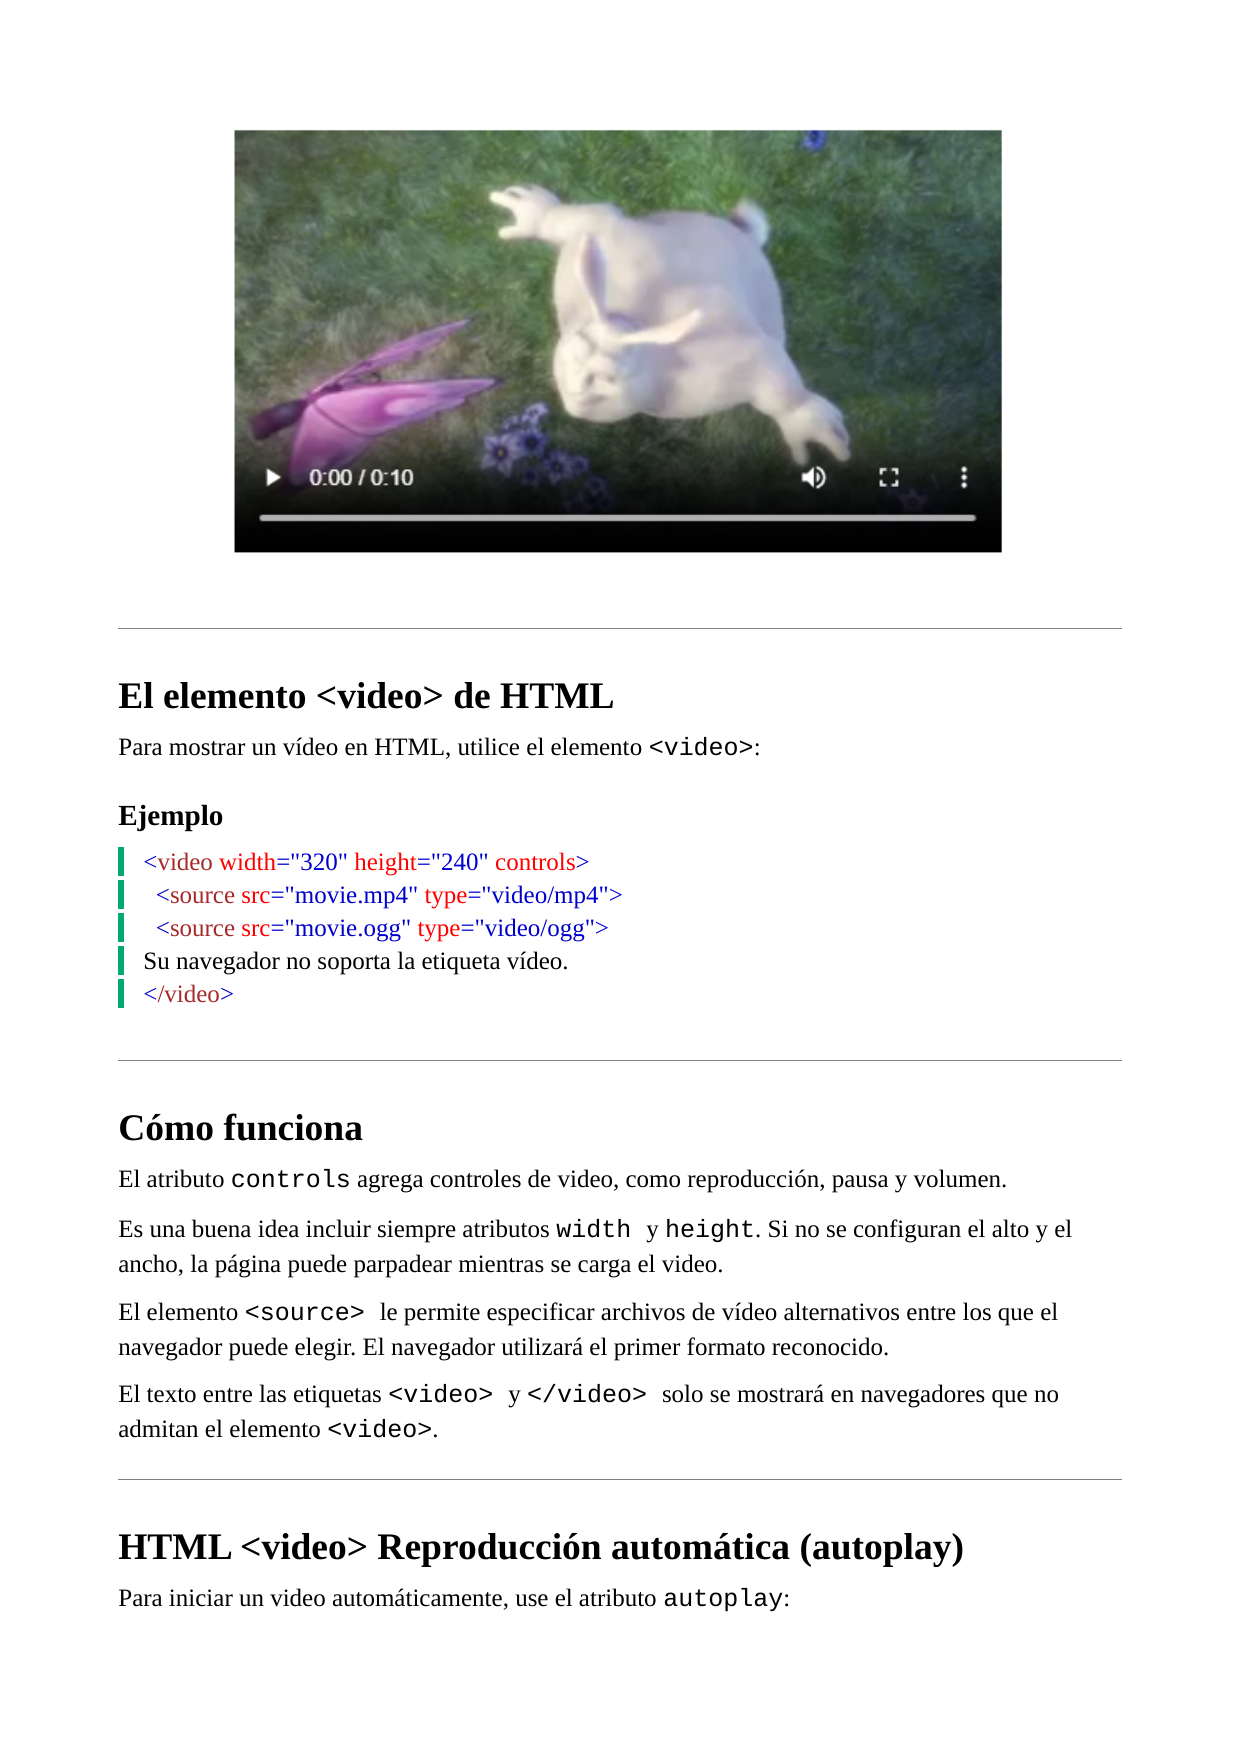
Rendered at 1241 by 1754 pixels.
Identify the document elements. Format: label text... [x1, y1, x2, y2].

subtitle Ejemplo [118, 798, 1122, 832]
picture [227, 118, 1013, 562]
text El atributo controls agrega controles de video, como reproducción, pausa y volumen. [118, 1164, 1122, 1195]
subtitle HTML <video> Reproducción automática (autoplay) [118, 1524, 1122, 1567]
subtitle Cómo funciona [118, 1105, 1122, 1148]
text <video width="320" height="240" controls> <source src="movie.mp4" type="video/mp4"> <source src="movie.ogg" type="video/ogg"> Su navegador no soporta la etiqueta vídeo. </video> [118, 847, 1122, 1008]
text Para mostrar un vídeo en HTML, utilice el elemento <video>: [118, 732, 1122, 763]
subtitle El elemento <video> de HTML [118, 674, 1122, 717]
text Para iniciar un video automáticamente, use el atributo autoplay: [118, 1583, 1122, 1614]
text Es una buena idea incluir siempre atributos width y height. Si no se configuran el alto y el ancho, la página puede parpadear mientras se carga el video. [118, 1214, 1122, 1278]
text El texto entre las etiquetas <video> y </video> solo se mostrará en navegadores que no admitan el elemento <video>. [118, 1379, 1122, 1445]
text El elemento <source> le permite especificar archivos de vídeo alternativos entre los que el navegador puede elegir. El navegador utilizará el primer formato reconocido. [118, 1297, 1122, 1361]
